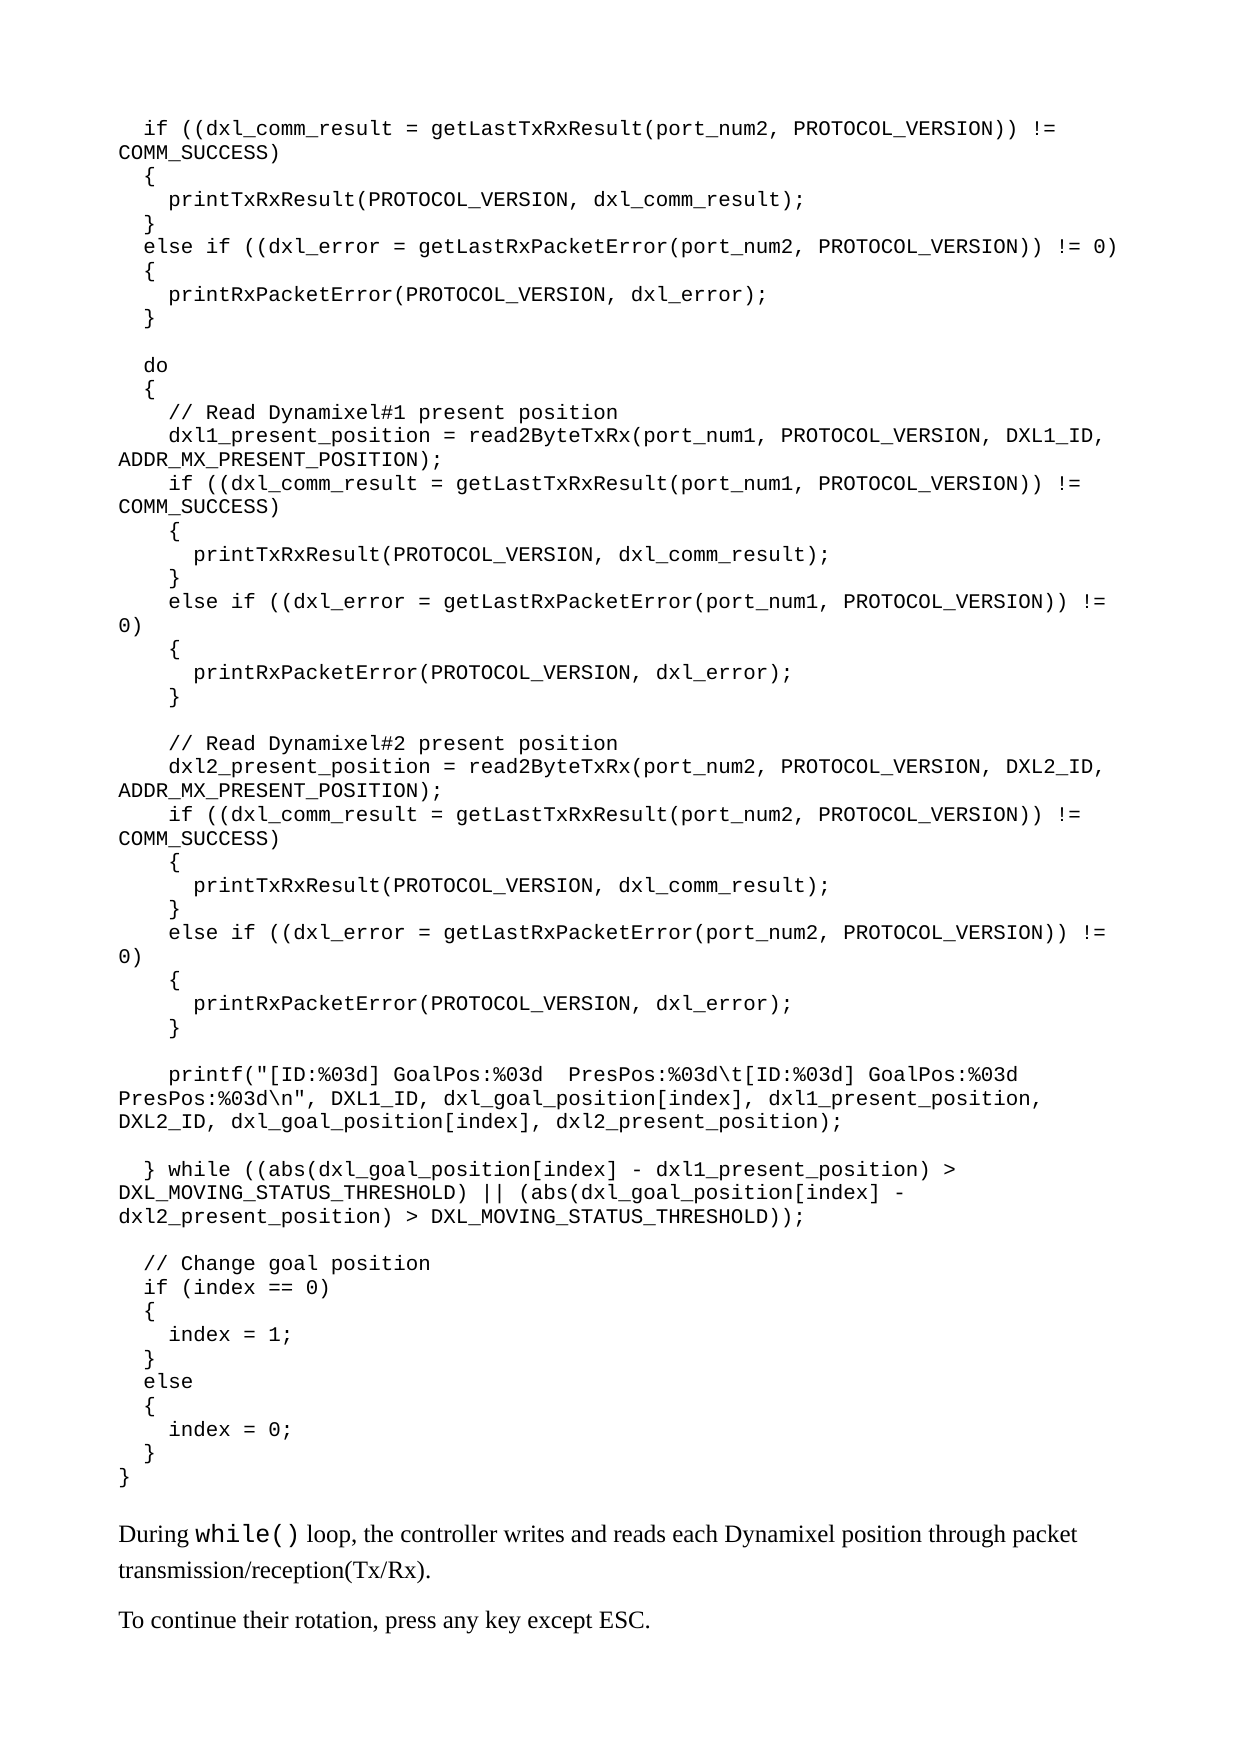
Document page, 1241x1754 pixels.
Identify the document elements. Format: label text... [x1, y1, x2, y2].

text { [118, 165, 1122, 189]
text else [118, 1371, 1122, 1395]
text } [118, 1348, 1122, 1371]
text { [118, 851, 1122, 875]
text dxl2_present_position = read2ByteTxRx(port_num2, PROTOCOL_VERSION, DXL2_ID, ADDR_MX_PRESENT_POSITION); [118, 757, 1122, 804]
text printTxRxResult(PROTOCOL_VERSION, dxl_comm_result); [118, 875, 1122, 898]
text { [118, 638, 1122, 662]
text } [118, 1017, 1122, 1040]
text printRxPacketError(PROTOCOL_VERSION, dxl_error); [118, 993, 1122, 1017]
text printRxPacketError(PROTOCOL_VERSION, dxl_error); [118, 662, 1122, 686]
text } [118, 1442, 1122, 1466]
text { [118, 520, 1122, 544]
text { [118, 1300, 1122, 1324]
text { [118, 260, 1122, 284]
text do [118, 354, 1122, 378]
text // Change goal position [118, 1253, 1122, 1277]
text printf("[ID:%03d] GoalPos:%03d PresPos:%03d\t[ID:%03d] GoalPos:%03d PresPos:%03d\n", DXL1_ID, dxl_goal_position[index], dxl1_present_position, DXL2_ID, dxl_goal_position[index], dxl2_present_position); [118, 1064, 1122, 1135]
text { [118, 969, 1122, 993]
text } [118, 213, 1122, 236]
text if ((dxl_comm_result = getLastTxRxResult(port_num2, PROTOCOL_VERSION)) != COMM_SUCCESS) [118, 804, 1122, 851]
text else if ((dxl_error = getLastRxPacketError(port_num2, PROTOCOL_VERSION)) != 0) [118, 236, 1122, 260]
text To continue their rotation, press any key except ESC. [118, 1605, 1122, 1633]
text dxl1_present_position = read2ByteTxRx(port_num1, PROTOCOL_VERSION, DXL1_ID, ADDR_MX_PRESENT_POSITION); [118, 426, 1122, 473]
text else if ((dxl_error = getLastRxPacketError(port_num1, PROTOCOL_VERSION)) != 0) [118, 591, 1122, 638]
text { [118, 378, 1122, 402]
text // Read Dynamixel#1 present position [118, 402, 1122, 426]
text } [118, 898, 1122, 922]
text printTxRxResult(PROTOCOL_VERSION, dxl_comm_result); [118, 544, 1122, 567]
text printRxPacketError(PROTOCOL_VERSION, dxl_error); [118, 284, 1122, 307]
text } [118, 307, 1122, 331]
text printTxRxResult(PROTOCOL_VERSION, dxl_comm_result); [118, 189, 1122, 213]
text if ((dxl_comm_result = getLastTxRxResult(port_num2, PROTOCOL_VERSION)) != COMM_SUCCESS) [118, 118, 1122, 165]
text During while() loop, the controller writes and reads each Dynamixel position through packet transmission/reception(Tx/Rx). [118, 1519, 1122, 1584]
text { [118, 1395, 1122, 1419]
text else if ((dxl_error = getLastRxPacketError(port_num2, PROTOCOL_VERSION)) != 0) [118, 922, 1122, 969]
text } [118, 567, 1122, 591]
text } while ((abs(dxl_goal_position[index] - dxl1_present_position) > DXL_MOVING_STATUS_THRESHOLD) || (abs(dxl_goal_position[index] - dxl2_present_position) > DXL_MOVING_STATUS_THRESHOLD)); [118, 1158, 1122, 1229]
text } [118, 1466, 1122, 1489]
text } [118, 686, 1122, 709]
text if (index == 0) [118, 1277, 1122, 1300]
text if ((dxl_comm_result = getLastTxRxResult(port_num1, PROTOCOL_VERSION)) != COMM_SUCCESS) [118, 473, 1122, 520]
text index = 0; [118, 1419, 1122, 1442]
text // Read Dynamixel#2 present position [118, 733, 1122, 757]
text index = 1; [118, 1324, 1122, 1348]
